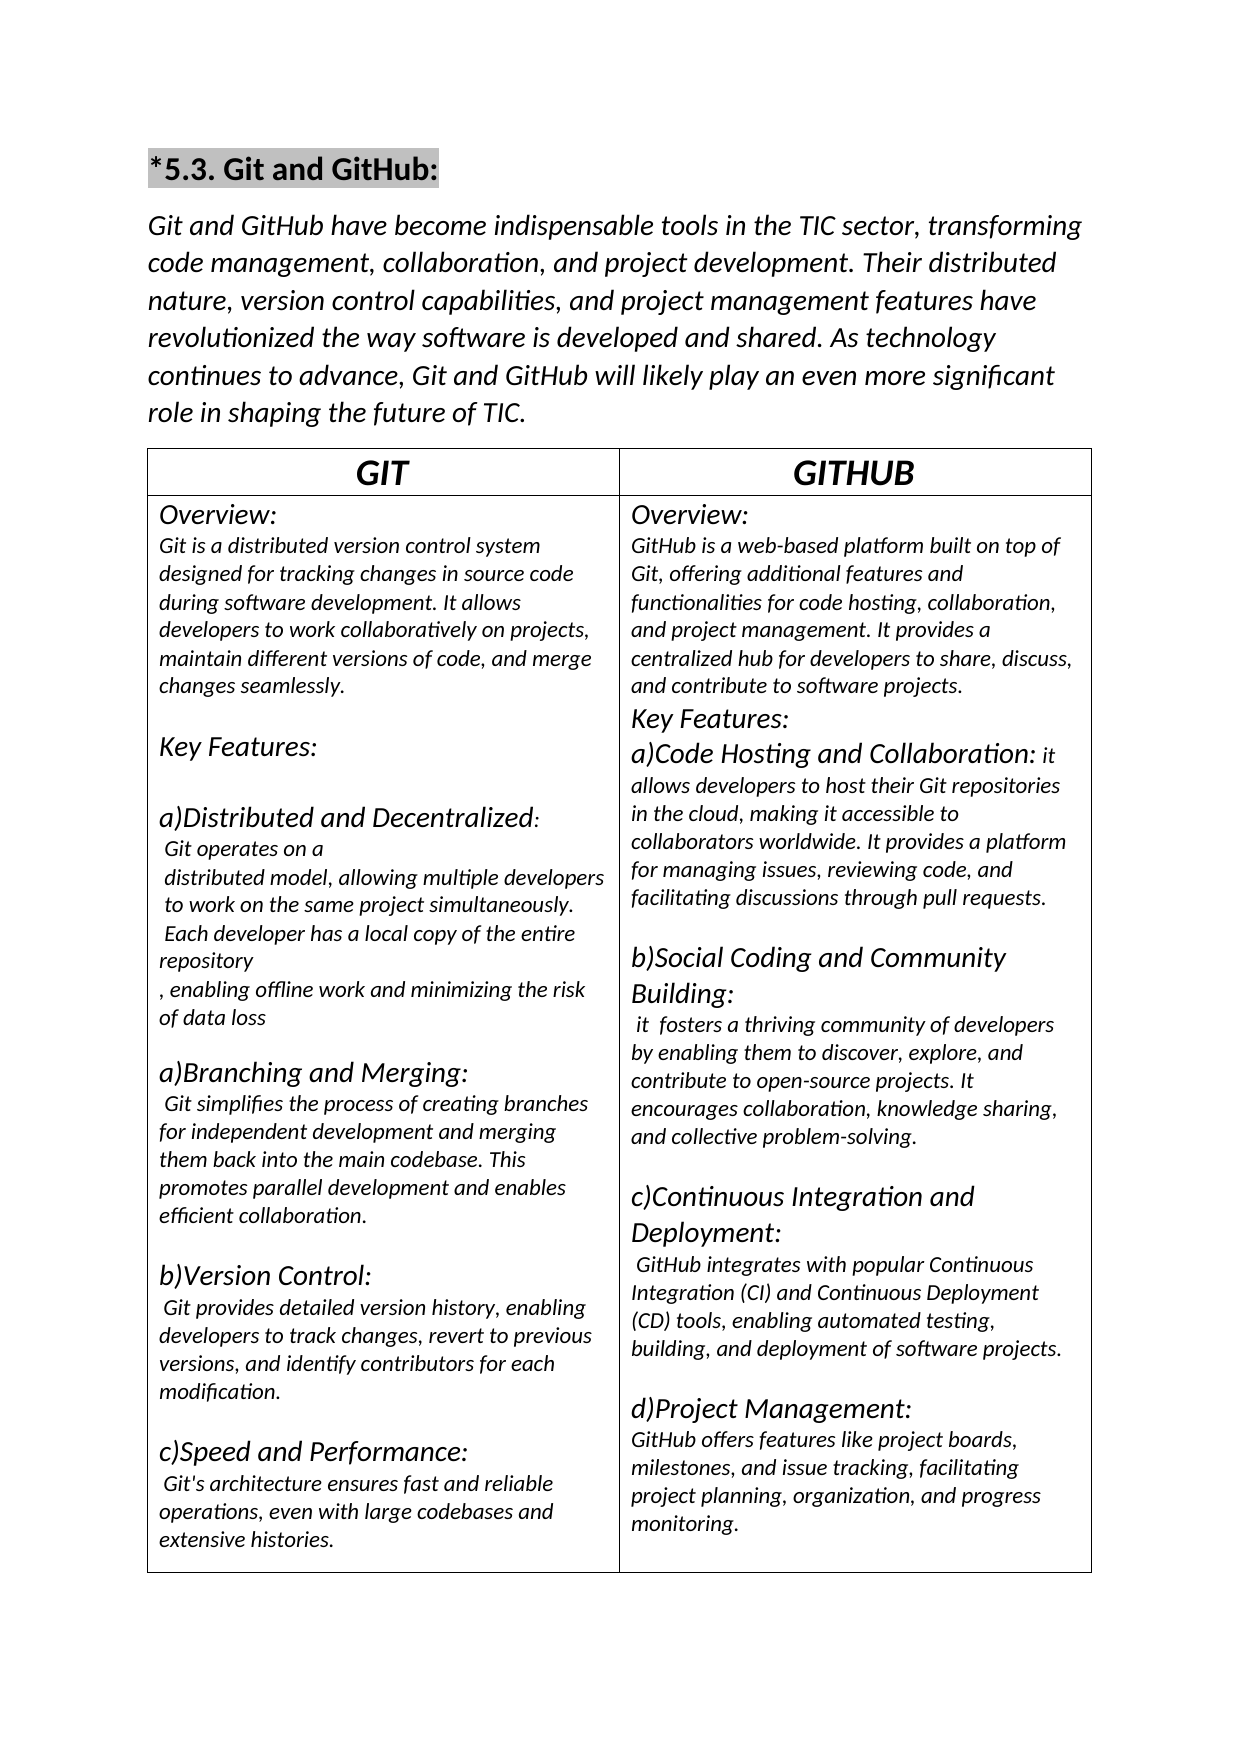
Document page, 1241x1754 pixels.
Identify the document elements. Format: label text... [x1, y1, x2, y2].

table_header GITHUB [620, 449, 1091, 495]
text *5.3. Git and GitHub: [148, 148, 1093, 188]
text Git and GitHub have become indispensable tools in the TIC sector, transforming code management, collaboration, and project development. Their distributed nature, version control capabilities, and project management features have revolutionized the way software is developed and shared. As technology continues to advance, Git and GitHub will likely play an even more significant role in shaping the future of TIC. [148, 207, 1093, 429]
table_header GIT [148, 449, 619, 495]
table_cell Overview: GitHub is a web-based platform built on top of Git, offering additional features and functionalities for code hosting, collaboration, and project management. It provides a centralized hub for developers to share, discuss, and contribute to software projects. Key Features: a)Code Hosting and Collaboration: it allows developers to host their Git repositories in the cloud, making it accessible to collaborators worldwide. It provides a platform for managing issues, reviewing code, and facilitating discussions through pull requests. b)Social Coding and Community Building: it fosters a thriving community of developers by enabling them to discover, explore, and contribute to open-source projects. It encourages collaboration, knowledge sharing, and collective problem-solving. c)Continuous Integration and Deployment: GitHub integrates with popular Continuous Integration (CI) and Continuous Deployment (CD) tools, enabling automated testing, building, and deployment of software projects. d)Project Management: GitHub offers features like project boards, milestones, and issue tracking, facilitating project planning, organization, and progress monitoring. [620, 496, 1091, 1572]
table_cell Overview: Git is a distributed version control system designed for tracking changes in source code during software development. It allows developers to work collaboratively on projects, maintain different versions of code, and merge changes seamlessly. Key Features: a)Distributed and Decentralized: Git operates on a distributed model, allowing multiple developers to work on the same project simultaneously. Each developer has a local copy of the entire repository , enabling offline work and minimizing the risk of data loss a)Branching and Merging: Git simplifies the process of creating branches for independent development and merging them back into the main codebase. This promotes parallel development and enables efficient collaboration. b)Version Control: Git provides detailed version history, enabling developers to track changes, revert to previous versions, and identify contributors for each modification. c)Speed and Performance: Git's architecture ensures fast and reliable operations, even with large codebases and extensive histories. [148, 496, 619, 1572]
